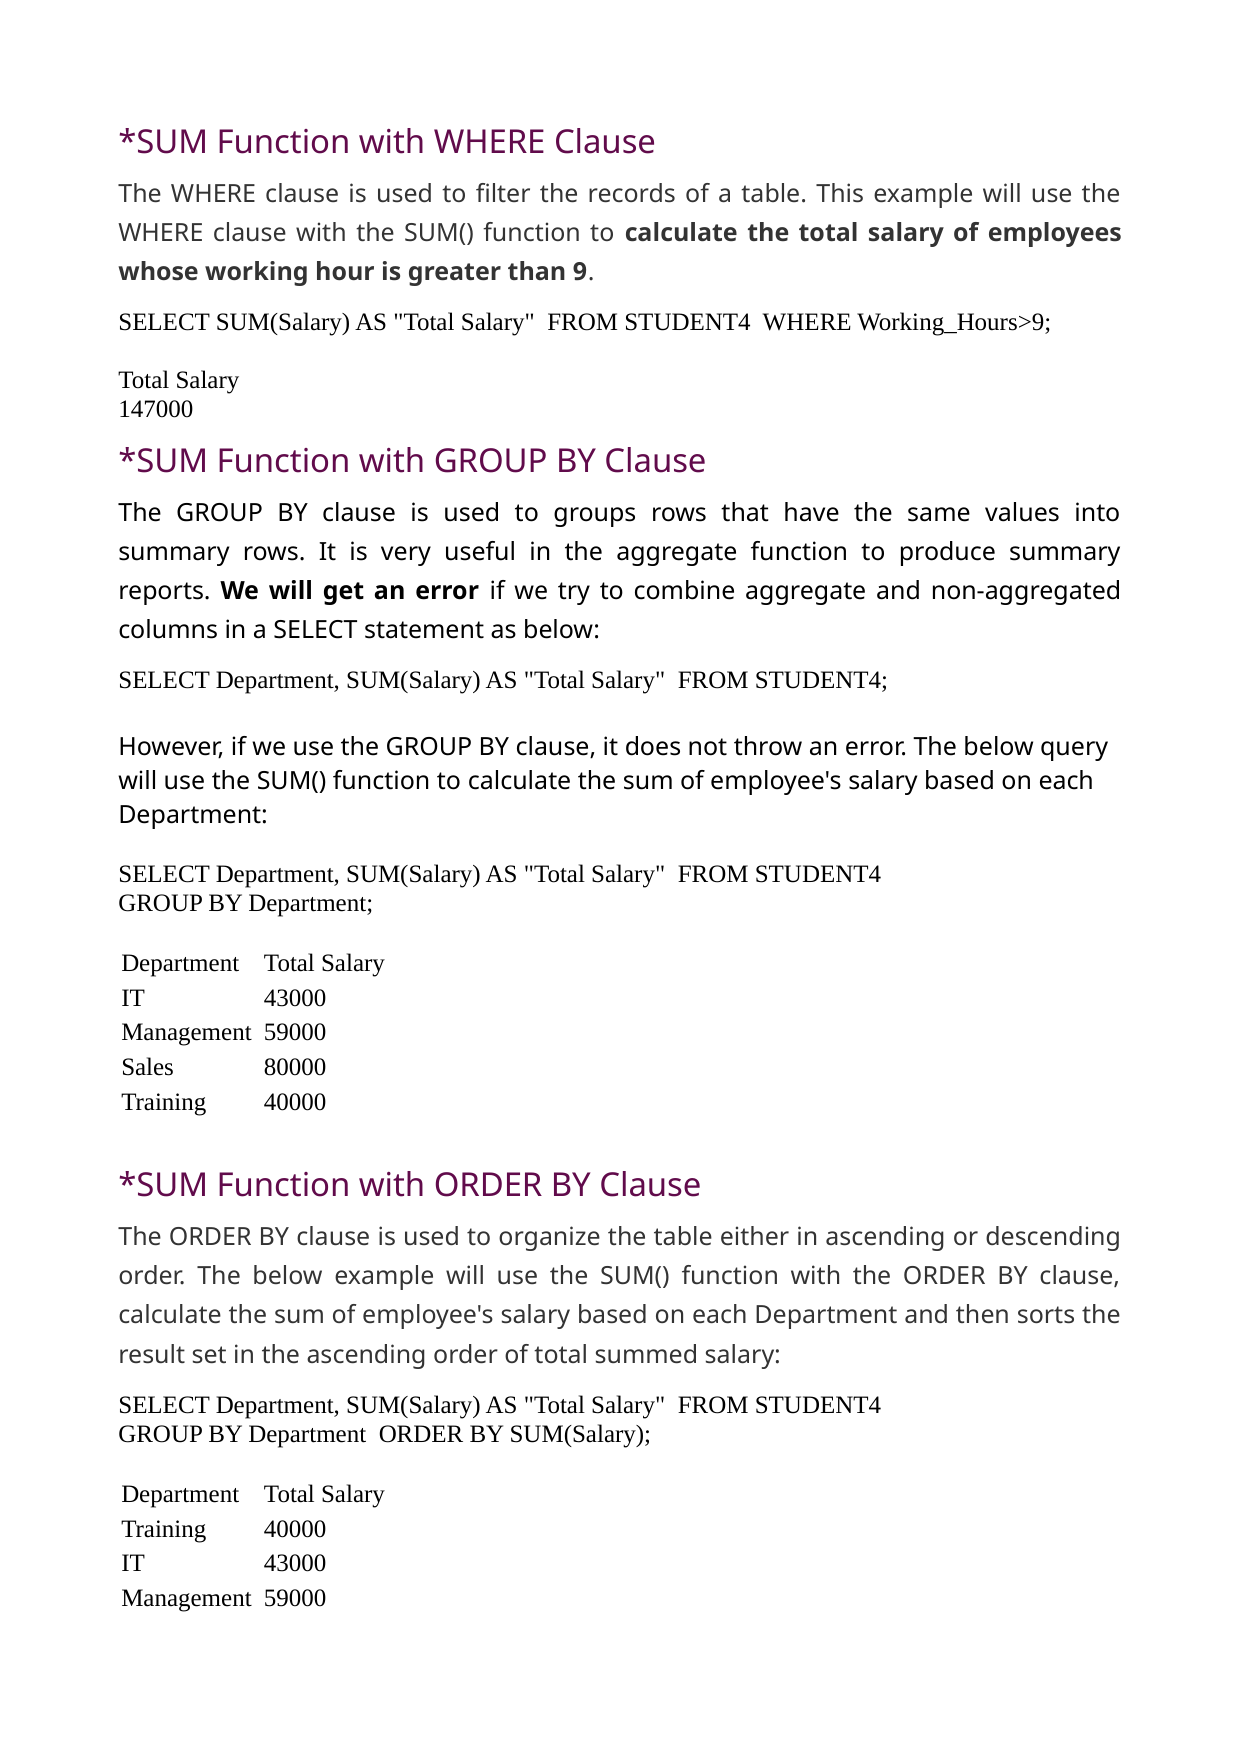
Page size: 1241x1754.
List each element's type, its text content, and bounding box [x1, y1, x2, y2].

table_cell 147000 [118, 394, 277, 422]
text GROUP BY Department; [118, 888, 1122, 917]
text The WHERE clause is used to filter the records of a table. This example will use the WHERE clause with the SUM() function to calculate the total salary of employees whose working hour is greater than 9. [118, 175, 1122, 288]
subtitle *SUM Function with WHERE Clause [118, 118, 1122, 163]
table_cell Sales [118, 1049, 261, 1084]
table_header Total Salary [261, 1476, 396, 1511]
table_cell 43000 [261, 980, 420, 1014]
table_header Total Salary [261, 945, 420, 980]
text However, if we use the GROUP BY clause, it does not throw an error. The below query will use the SUM() function to calculate the sum of employee's salary based on each Department: [118, 728, 1122, 830]
subtitle *SUM Function with ORDER BY Clause [118, 1162, 1122, 1206]
table_cell IT [118, 980, 261, 1014]
table_cell Training [118, 1084, 261, 1118]
table_cell 40000 [261, 1511, 396, 1546]
table_cell 80000 [261, 1049, 420, 1084]
table_cell Training [118, 1511, 261, 1546]
subtitle *SUM Function with GROUP BY Clause [118, 437, 1122, 482]
text The ORDER BY clause is used to organize the table either in ascending or descending order. The below example will use the SUM() function with the ORDER BY clause, calculate the sum of employee's salary based on each Department and then sorts the result set in the ascending order of total summed salary: [118, 1219, 1122, 1370]
table_cell 59000 [261, 1015, 420, 1049]
text The GROUP BY clause is used to groups rows that have the same values into summary rows. It is very useful in the aggregate function to produce summary reports. We will get an error if we try to combine aggregate and non-aggregated columns in a SELECT statement as below: [118, 494, 1122, 646]
table_cell Management [118, 1015, 261, 1049]
table_cell 40000 [261, 1084, 420, 1118]
table_header Department [118, 1476, 261, 1511]
table_cell Management [118, 1580, 261, 1615]
text SELECT Department, SUM(Salary) AS "Total Salary" FROM STUDENT4 [118, 859, 1122, 888]
table_cell IT [118, 1546, 261, 1580]
table_cell 43000 [261, 1546, 396, 1580]
text SELECT Department, SUM(Salary) AS "Total Salary" FROM STUDENT4; [118, 665, 1122, 694]
text GROUP BY Department ORDER BY SUM(Salary); [118, 1419, 1122, 1448]
table_header Total Salary [118, 365, 277, 394]
text SELECT SUM(Salary) AS "Total Salary" FROM STUDENT4 WHERE Working_Hours>9; [118, 307, 1122, 336]
table_header Department [118, 945, 261, 980]
table_cell 59000 [261, 1580, 396, 1615]
text SELECT Department, SUM(Salary) AS "Total Salary" FROM STUDENT4 [118, 1390, 1122, 1419]
